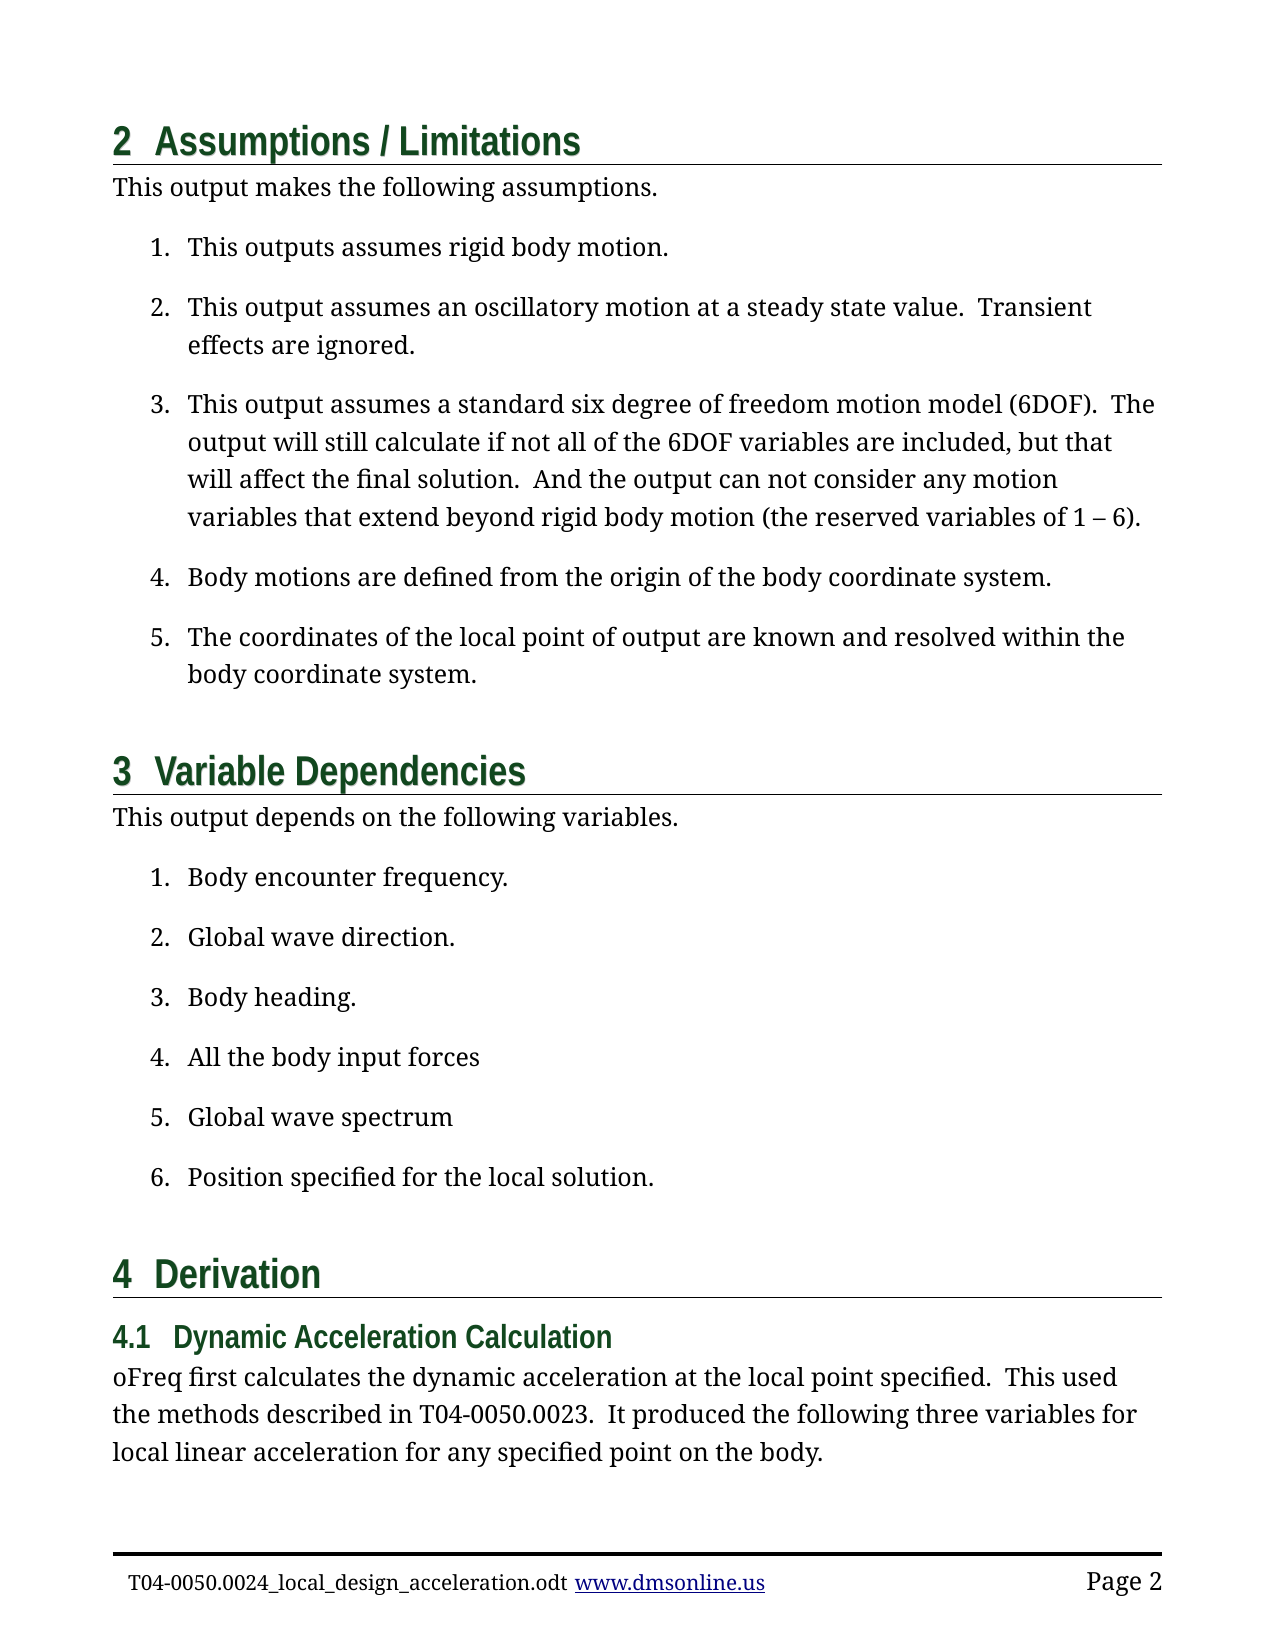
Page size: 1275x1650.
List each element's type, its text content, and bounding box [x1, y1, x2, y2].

list Position specified for the local solution. [150, 1159, 1162, 1193]
list Body heading. [150, 980, 1162, 1014]
subtitle Derivation [112, 1249, 1162, 1298]
text This output depends on the following variables. [112, 800, 1162, 834]
list Global wave spectrum [150, 1099, 1162, 1133]
list This output assumes a standard six degree of freedom motion model (6DOF). The output will still calculate if not all of the 6DOF variables are included, but that will affect the final solution. And the output can not consider any motion variables that extend beyond rigid body motion (the reserved variables of 1 – 6). [150, 387, 1162, 533]
list Body encounter frequency. [150, 860, 1162, 894]
subtitle Variable Dependencies [112, 746, 1162, 795]
list Global wave direction. [150, 920, 1162, 954]
subtitle Assumptions / Limitations [112, 117, 1162, 165]
text This output makes the following assumptions. [112, 170, 1162, 204]
list The coordinates of the local point of output are known and resolved within the body coordinate system. [150, 619, 1162, 691]
subtitle Dynamic Acceleration Calculation [112, 1318, 1162, 1356]
list All the body input forces [150, 1039, 1162, 1074]
list This outputs assumes rigid body motion. [150, 230, 1162, 264]
text oFreq first calculates the dynamic acceleration at the local point specified. This used the methods described in T04-0050.0023. It produced the following three variables for local linear acceleration for any specified point on the body. [112, 1360, 1162, 1469]
list This output assumes an oscillatory motion at a steady state value. Transient effects are ignored. [150, 290, 1162, 361]
list Body motions are defined from the origin of the body coordinate system. [150, 559, 1162, 593]
